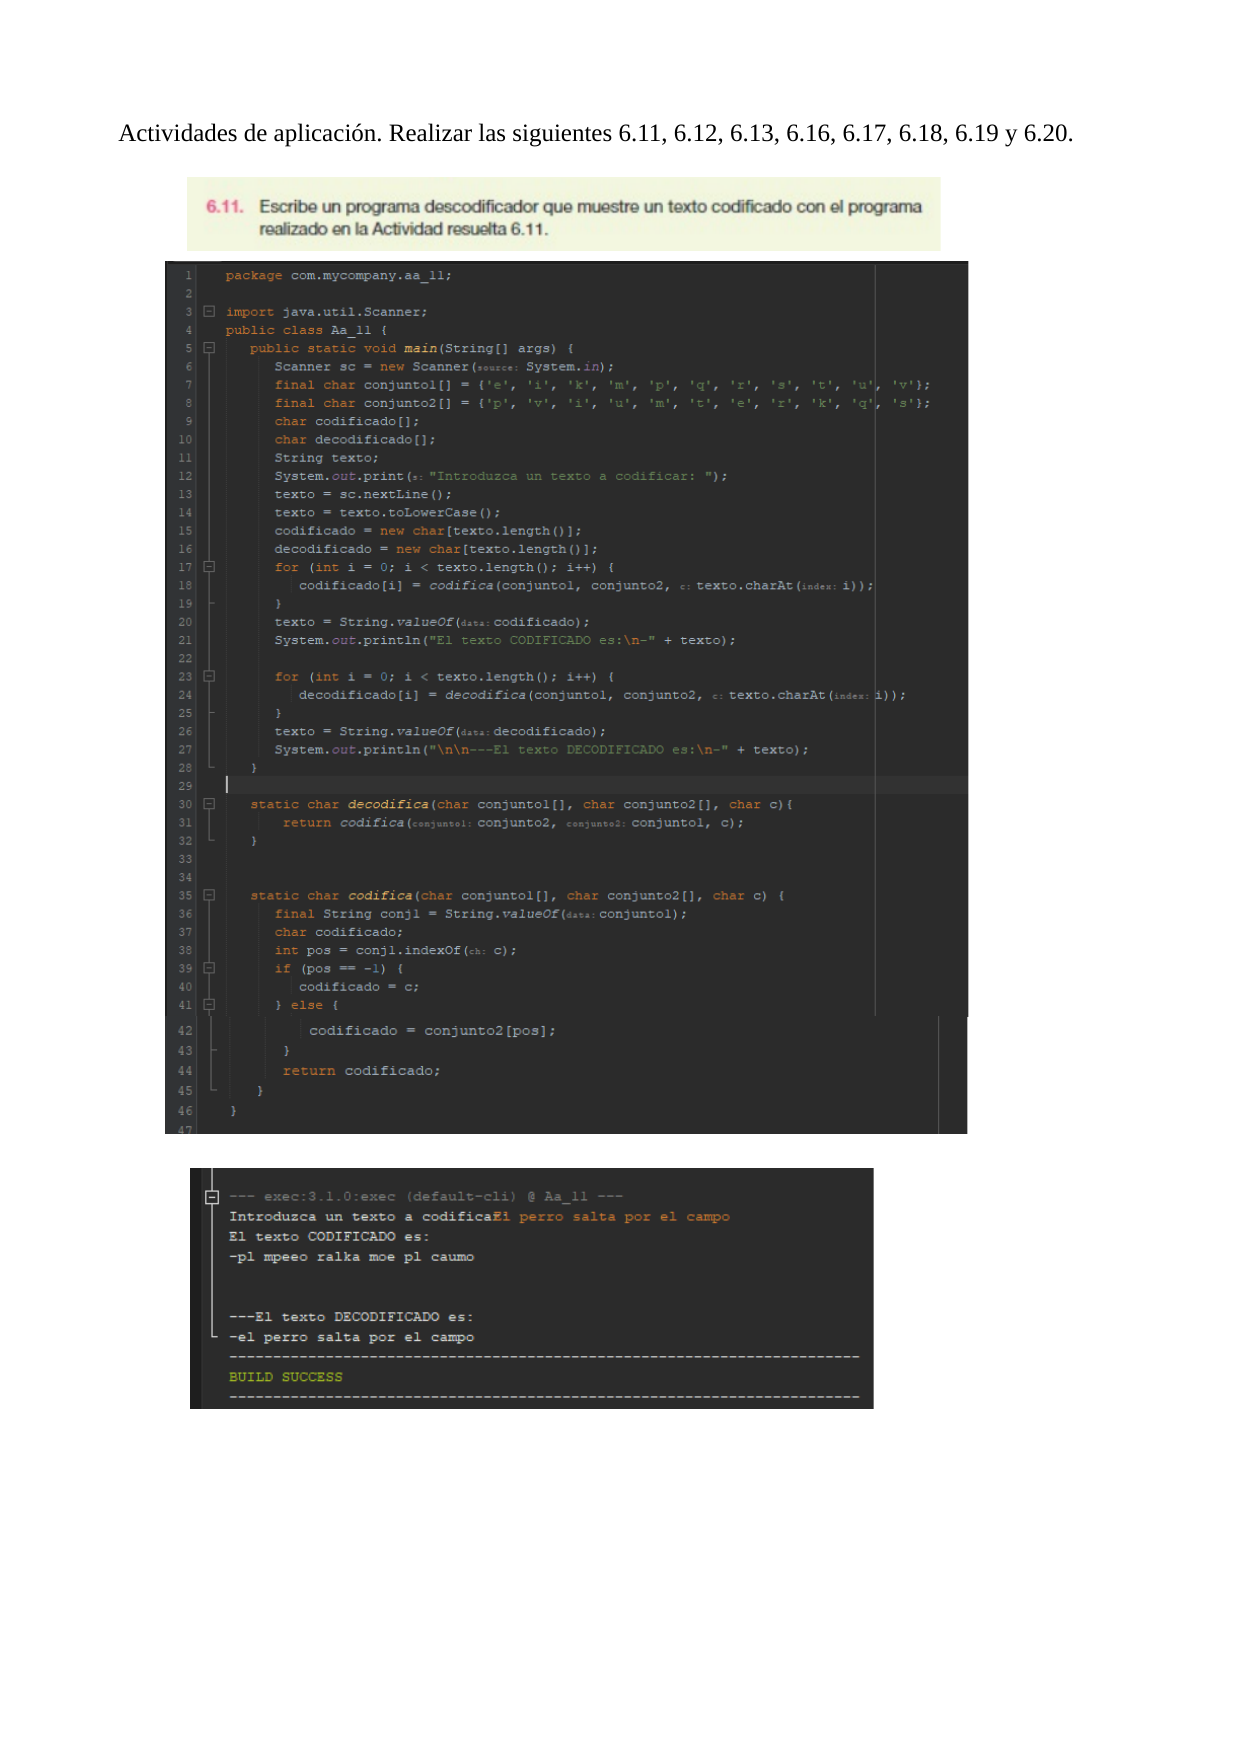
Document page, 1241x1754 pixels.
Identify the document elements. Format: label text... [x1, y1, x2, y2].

picture [187, 177, 941, 251]
text Actividades de aplicación. Realizar las siguientes 6.11, 6.12, 6.13, 6.16, 6.17, 6.18, 6.19 y 6.20. [118, 118, 1122, 147]
picture [165, 261, 969, 1134]
picture [190, 1168, 874, 1409]
